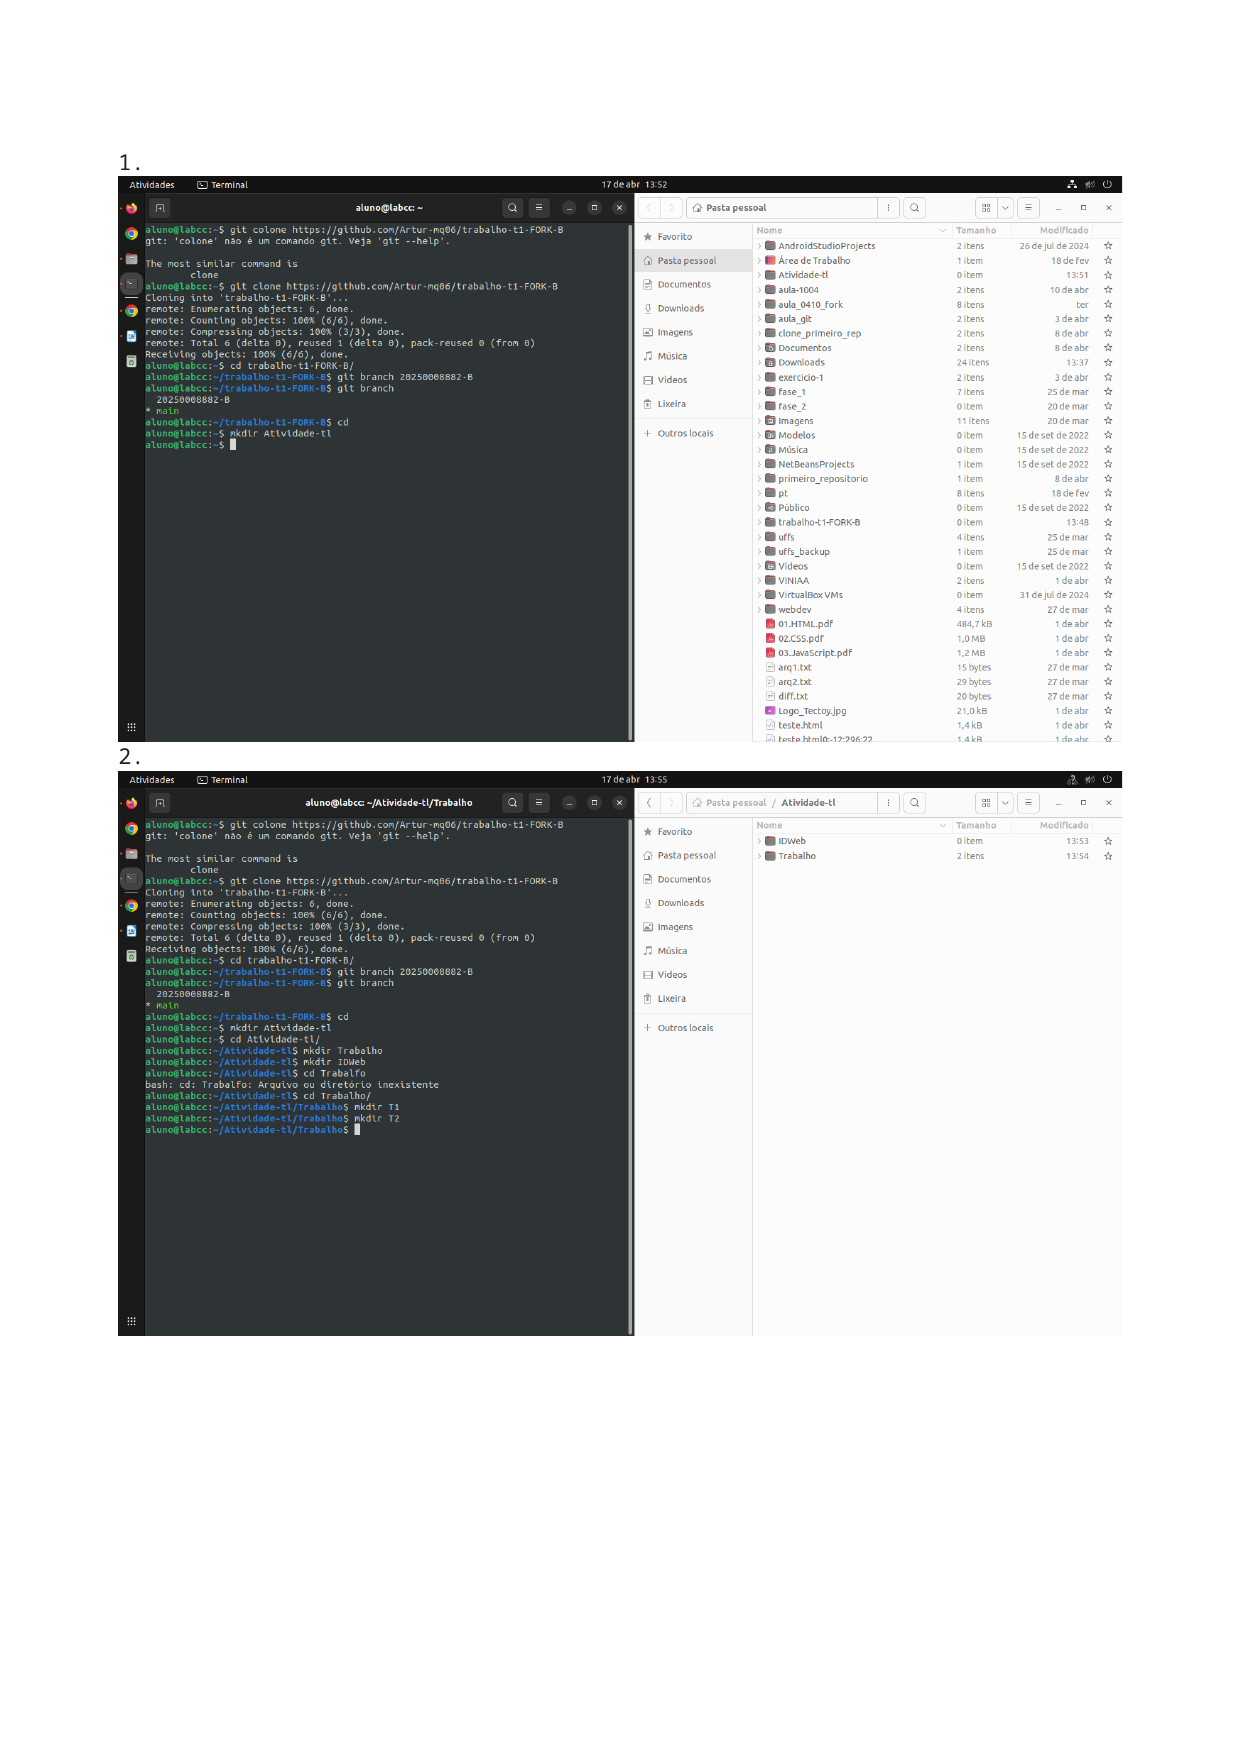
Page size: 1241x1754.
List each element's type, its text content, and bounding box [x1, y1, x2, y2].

text 1. [118, 147, 1122, 176]
picture [118, 771, 1123, 1336]
picture [118, 176, 1123, 742]
text 2. [118, 742, 1122, 771]
